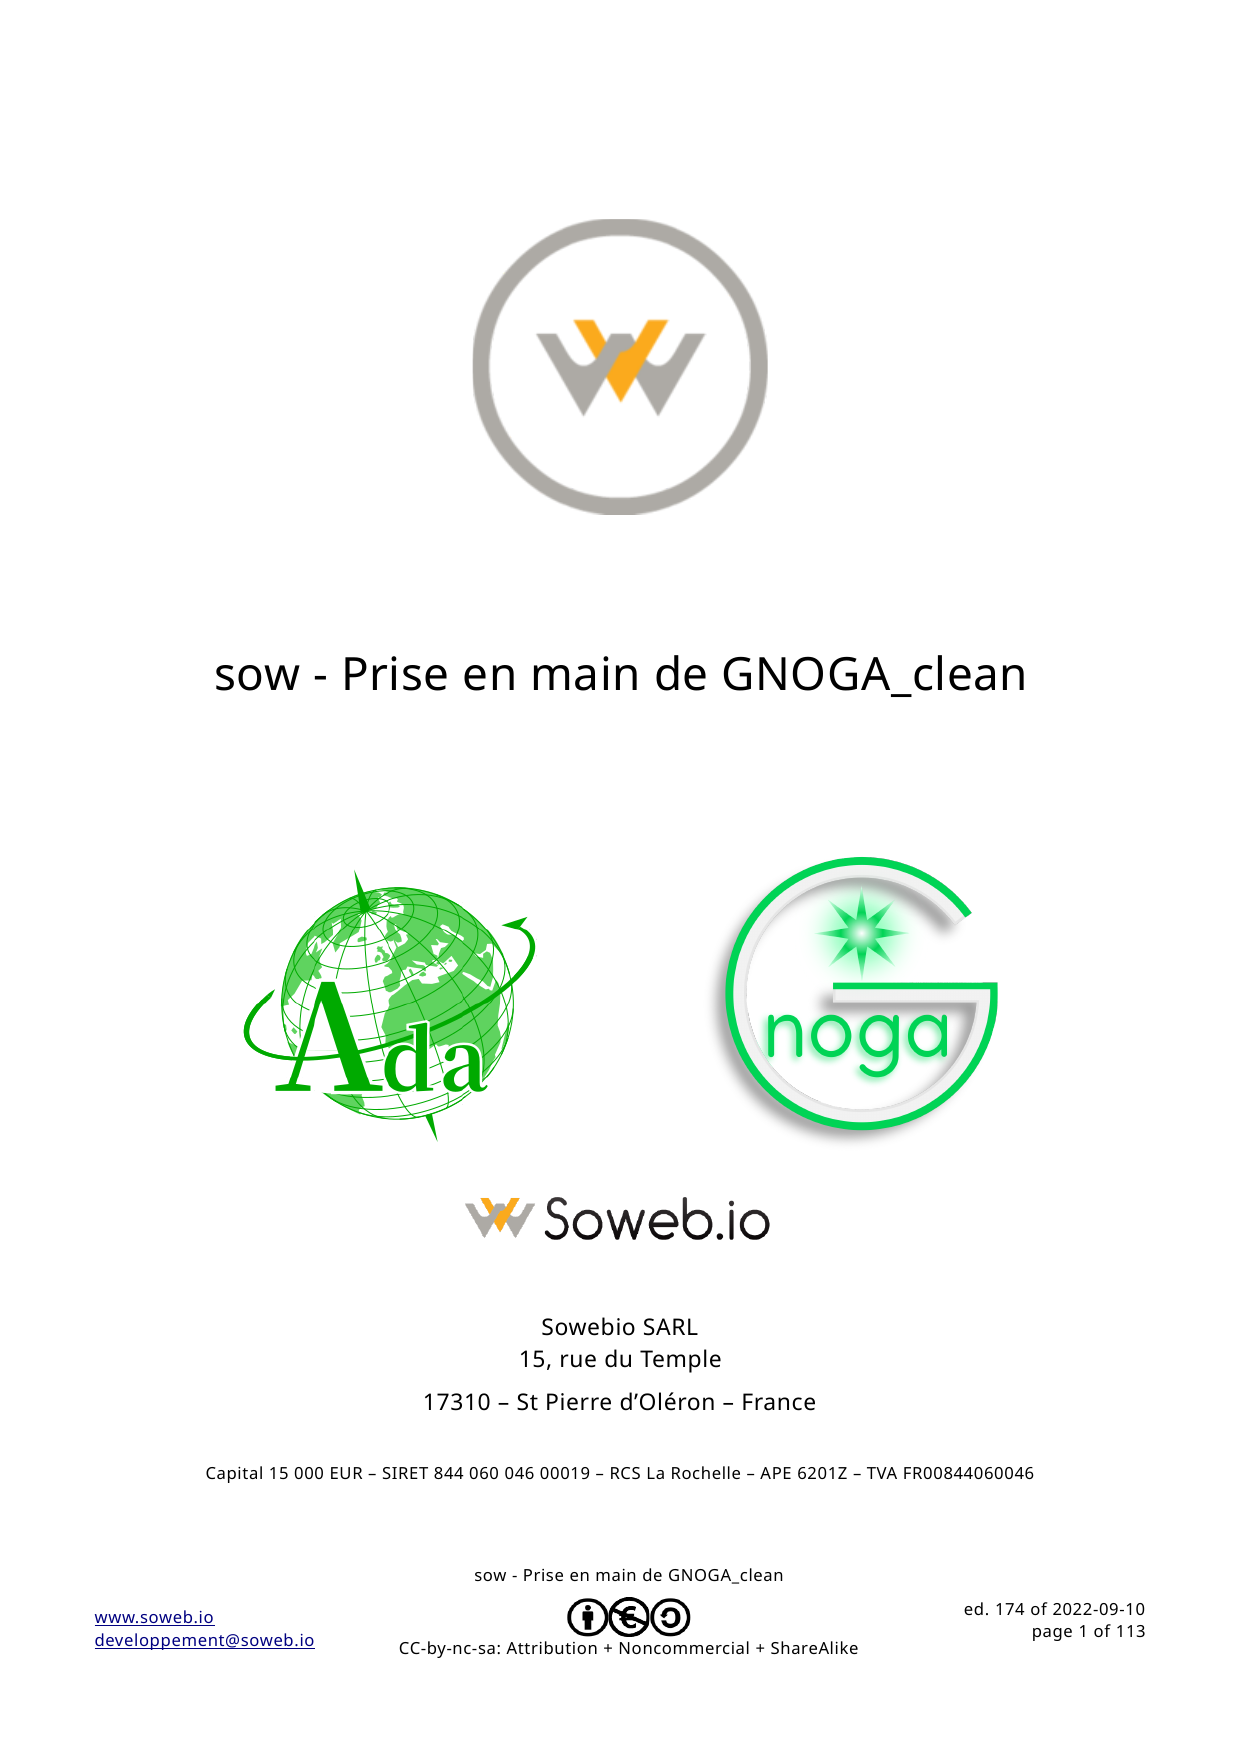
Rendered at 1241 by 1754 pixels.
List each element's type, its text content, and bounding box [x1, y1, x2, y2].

picture [241, 856, 537, 1152]
text Capital 15 000 EUR – SIRET 844 060 046 00019 – RCS La Rochelle – APE 6201Z – TVA FR00844060046 [139, 1461, 1101, 1484]
picture [702, 856, 998, 1152]
picture [461, 1188, 779, 1247]
picture [566, 1597, 691, 1637]
text sow - Prise en main de GNOGA_clean [126, 642, 1117, 704]
picture [472, 219, 768, 515]
text 17310 – St Pierre d’Oléron – France [139, 1386, 1101, 1449]
text Sowebio SARL 15, rue du Temple [139, 1311, 1101, 1374]
